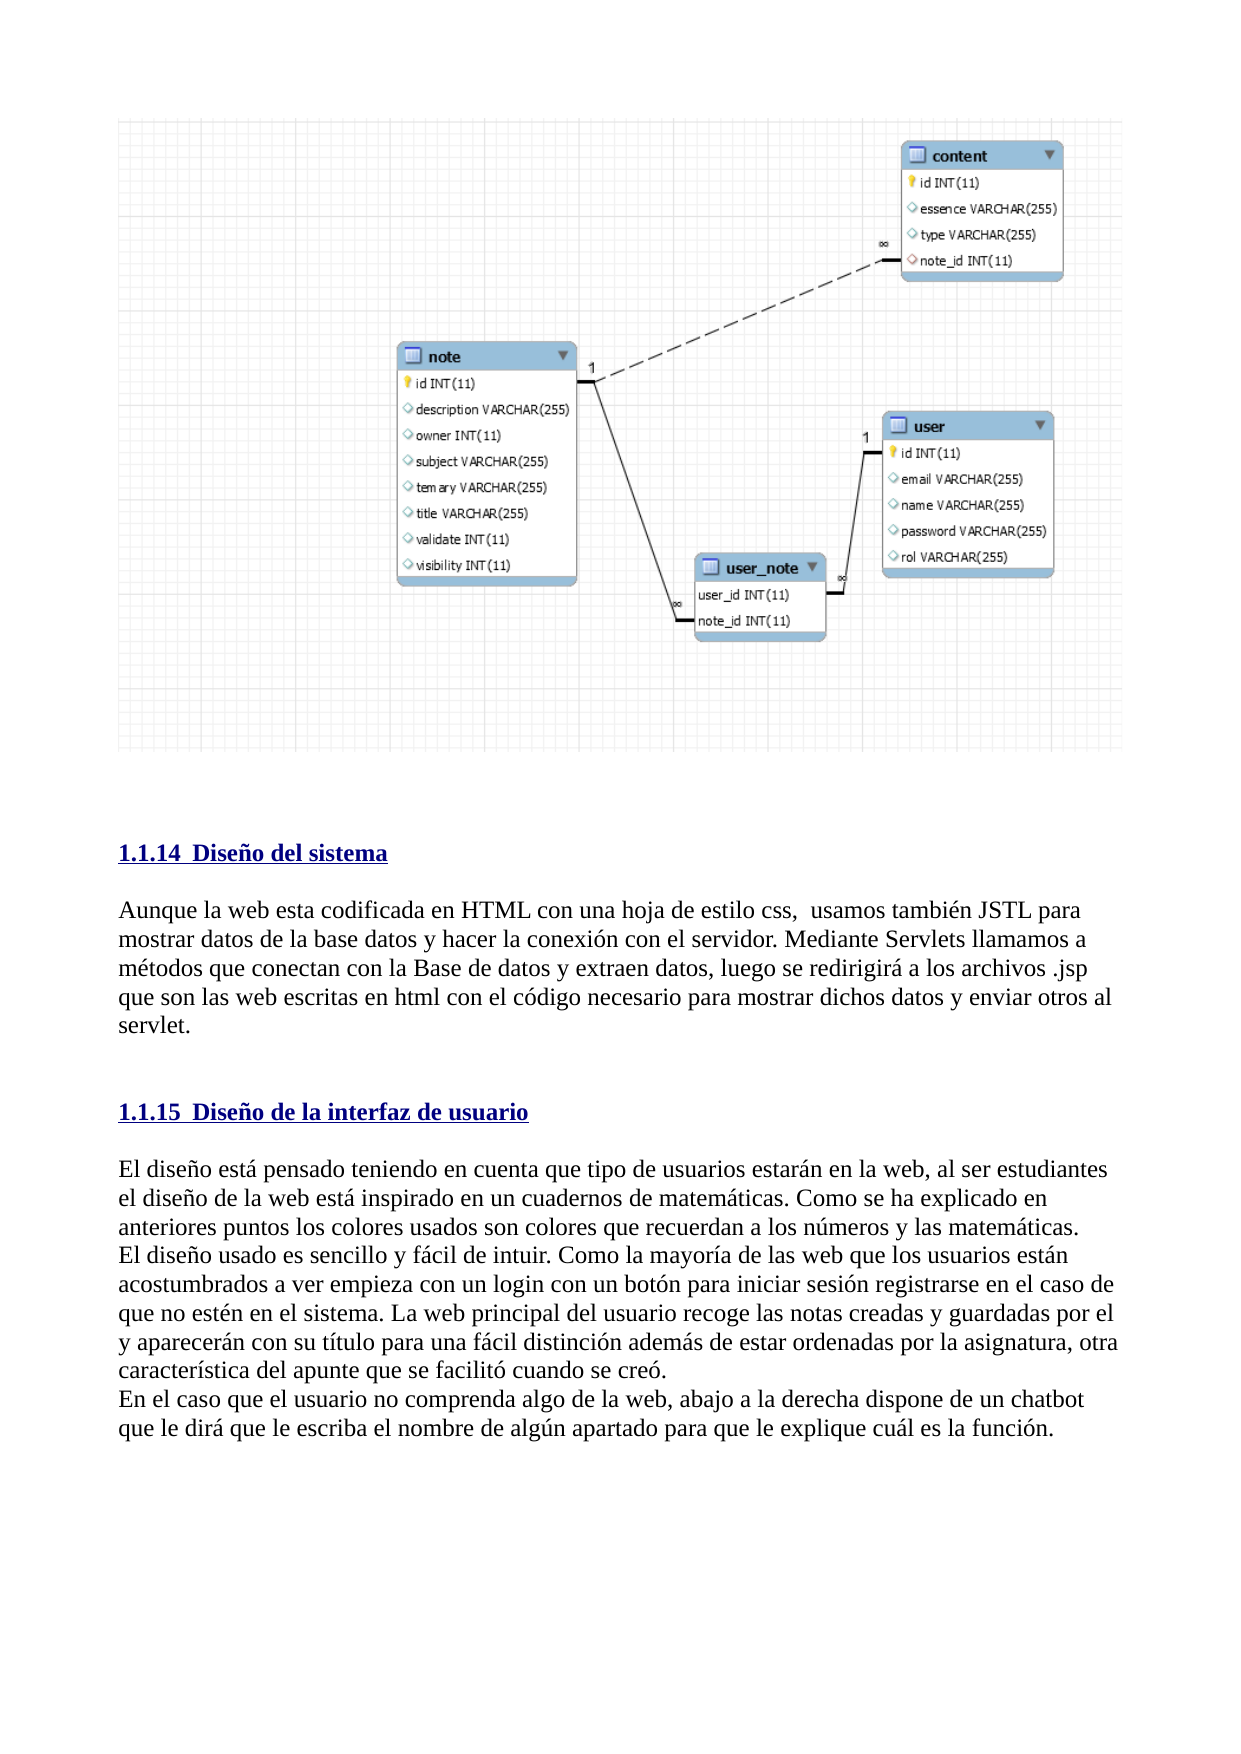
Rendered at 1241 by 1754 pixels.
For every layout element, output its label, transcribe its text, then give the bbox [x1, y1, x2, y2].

text El diseño está pensado teniendo en cuenta que tipo de usuarios estarán en la web, al ser estudiantes el diseño de la web está inspirado en un cuadernos de matemáticas. Como se ha explicado en anteriores puntos los colores usados son colores que recuerdan a los números y las matemáticas. [118, 1154, 1122, 1240]
text Aunque la web esta codificada en HTML con una hoja de estilo css, usamos también JSTL para mostrar datos de la base datos y hacer la conexión con el servidor. Mediante Servlets llamamos a métodos que conectan con la Base de datos y extraen datos, luego se redirigirá a los archivos .jsp que son las web escritas en html con el código necesario para mostrar dichos datos y enviar otros al servlet. [118, 895, 1122, 1039]
text El diseño usado es sencillo y fácil de intuir. Como la mayoría de las web que los usuarios están acostumbrados a ver empieza con un login con un botón para iniciar sesión registrarse en el caso de que no estén en el sistema. La web principal del usuario recoge las notas creadas y guardadas por el y aparecerán con su título para una fácil distinción además de estar ordenadas por la asignatura, otra característica del apunte que se facilitó cuando se creó. [118, 1240, 1122, 1384]
text En el caso que el usuario no comprenda algo de la web, abajo a la derecha dispone de un chatbot que le dirá que le escriba el nombre de algún apartado para que le explique cuál es la función. [118, 1384, 1122, 1442]
text 1.1.14 Diseño del sistema [118, 838, 1122, 867]
text 1.1.15 Diseño de la interfaz de usuario [118, 1097, 1122, 1125]
